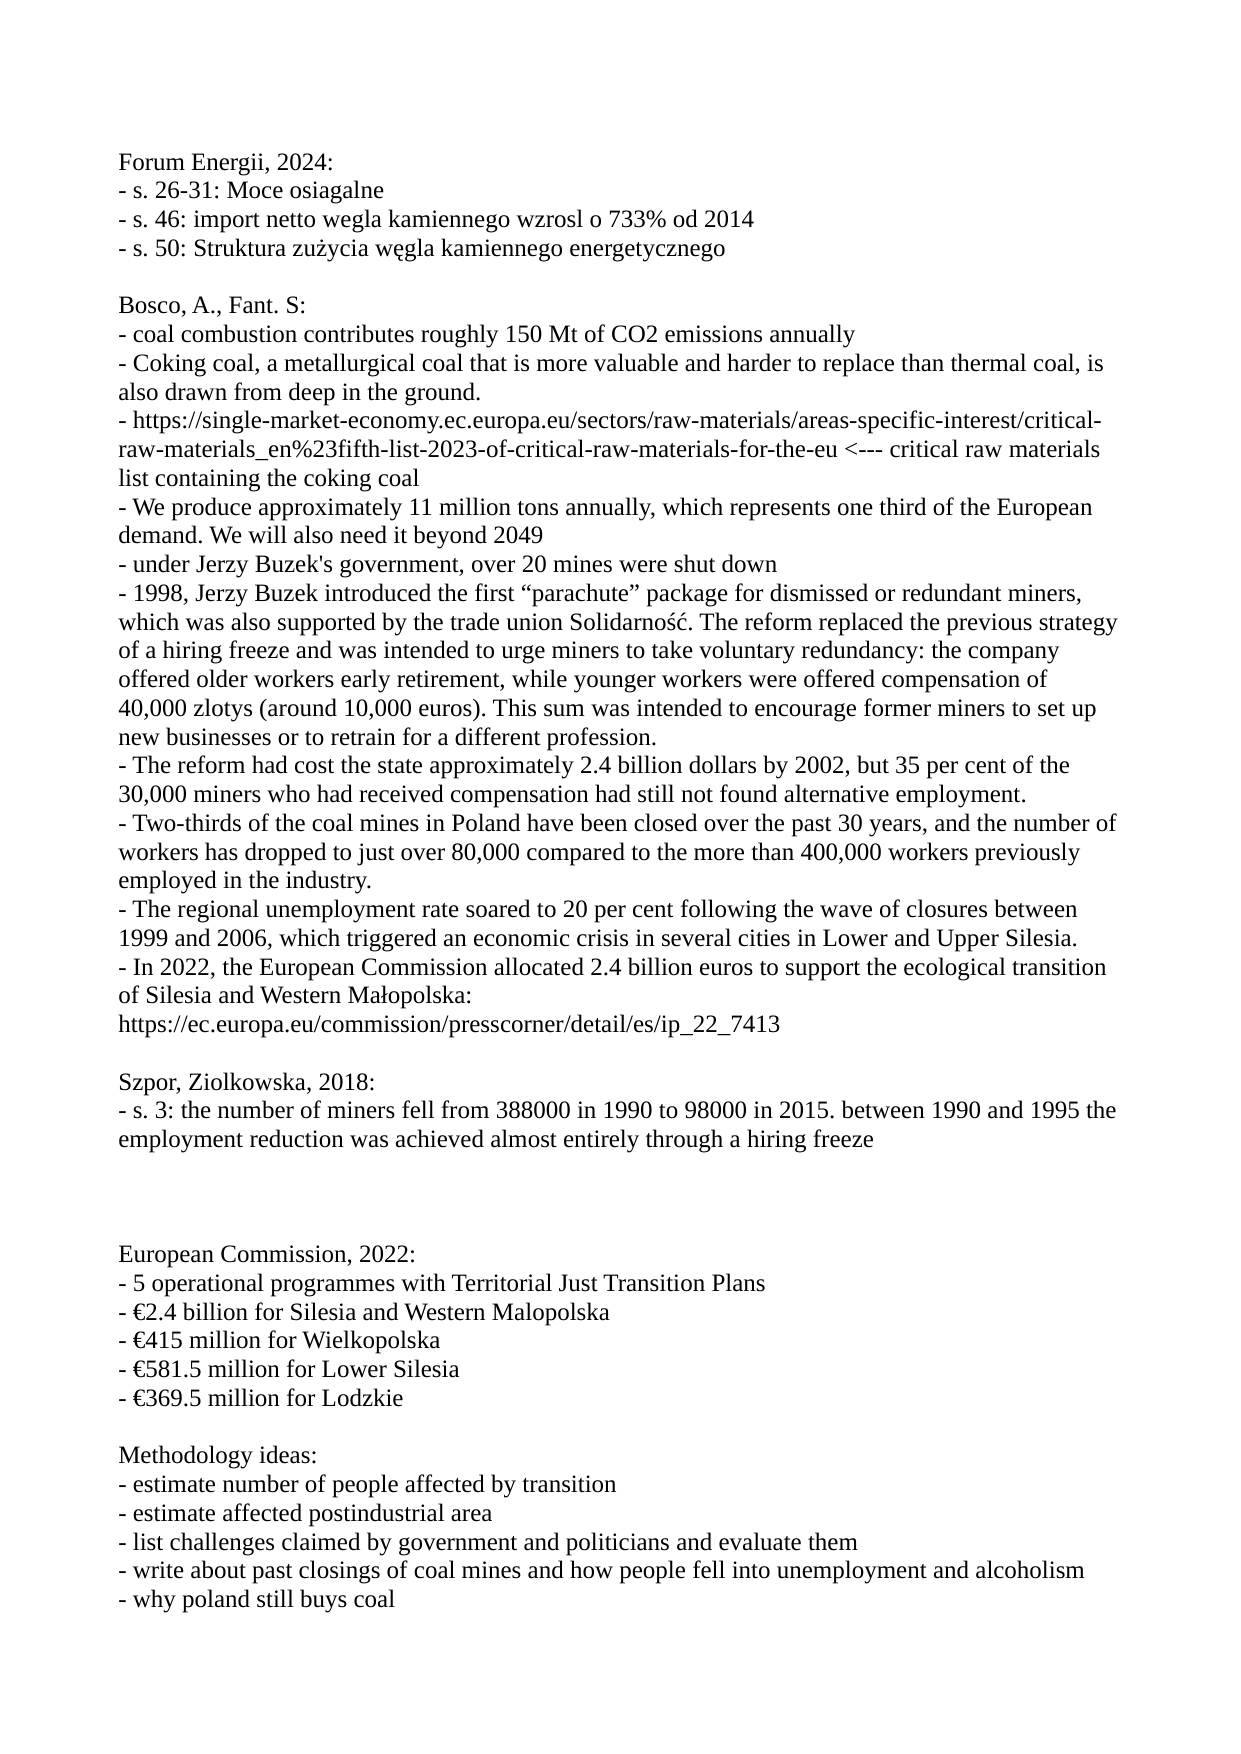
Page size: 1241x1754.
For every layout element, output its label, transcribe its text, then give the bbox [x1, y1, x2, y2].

text - estimate number of people affected by transition [118, 1469, 1122, 1498]
text Forum Energii, 2024: - s. 26-31: Moce osiagalne - s. 46: import netto wegla kamiennego wzrosl o 733% od 2014 [118, 118, 1122, 233]
text European Commission, 2022: - 5 operational programmes with Territorial Just Transition Plans [118, 1239, 1122, 1297]
text - s. 50: Struktura zużycia węgla kamiennego energetycznego Bosco, A., Fant. S: - coal combustion contributes roughly 150 Mt of CO2 emissions annually - Coking coal, a metallurgical coal that is more valuable and harder to replace than thermal coal, is also drawn from deep in the ground. - https://single-market-economy.ec.europa.eu/sectors/raw-materials/areas-specific-interest/critical-raw-materials_en%23fifth-list-2023-of-critical-raw-materials-for-the-eu <--- critical raw materials list containing the coking coal - We produce approximately 11 million tons annually, which represents one third of the European demand. We will also need it beyond 2049 - under Jerzy Buzek's government, over 20 mines were shut down - 1998, Jerzy Buzek introduced the first “parachute” package for dismissed or redundant miners, which was also supported by the trade union Solidarność. The reform replaced the previous strategy of a hiring freeze and was intended to urge miners to take voluntary redundancy: the company offered older workers early retirement, while younger workers were offered compensation of 40,000 zlotys (around 10,000 euros). This sum was intended to encourage former miners to set up new businesses or to retrain for a different profession. - The reform had cost the state approximately 2.4 billion dollars by 2002, but 35 per cent of the 30,000 miners who had received compensation had still not found alternative employment. - Two-thirds of the coal mines in Poland have been closed over the past 30 years, and the number of workers has dropped to just over 80,000 compared to the more than 400,000 workers previously employed in the industry. - The regional unemployment rate soared to 20 per cent following the wave of closures between 1999 and 2006, which triggered an economic crisis in several cities in Lower and Upper Silesia. - In 2022, the European Commission allocated 2.4 billion euros to support the ecological transition of Silesia and Western Małopolska: https://ec.europa.eu/commission/presscorner/detail/es/ip_22_7413 [118, 233, 1122, 1038]
text Szpor, Ziolkowska, 2018: - s. 3: the number of miners fell from 388000 in 1990 to 98000 in 2015. between 1990 and 1995 the employment reduction was achieved almost entirely through a hiring freeze [118, 1067, 1122, 1182]
text - €369.5 million for Lodzkie Methodology ideas: [118, 1383, 1122, 1469]
text - €2.4 billion for Silesia and Western Malopolska - €415 million for Wielkopolska - €581.5 million for Lower Silesia [118, 1297, 1122, 1383]
text - estimate affected postindustrial area - list challenges claimed by government and politicians and evaluate them [118, 1498, 1122, 1556]
text - write about past closings of coal mines and how people fell into unemployment and alcoholism - why poland still buys coal [118, 1556, 1122, 1613]
